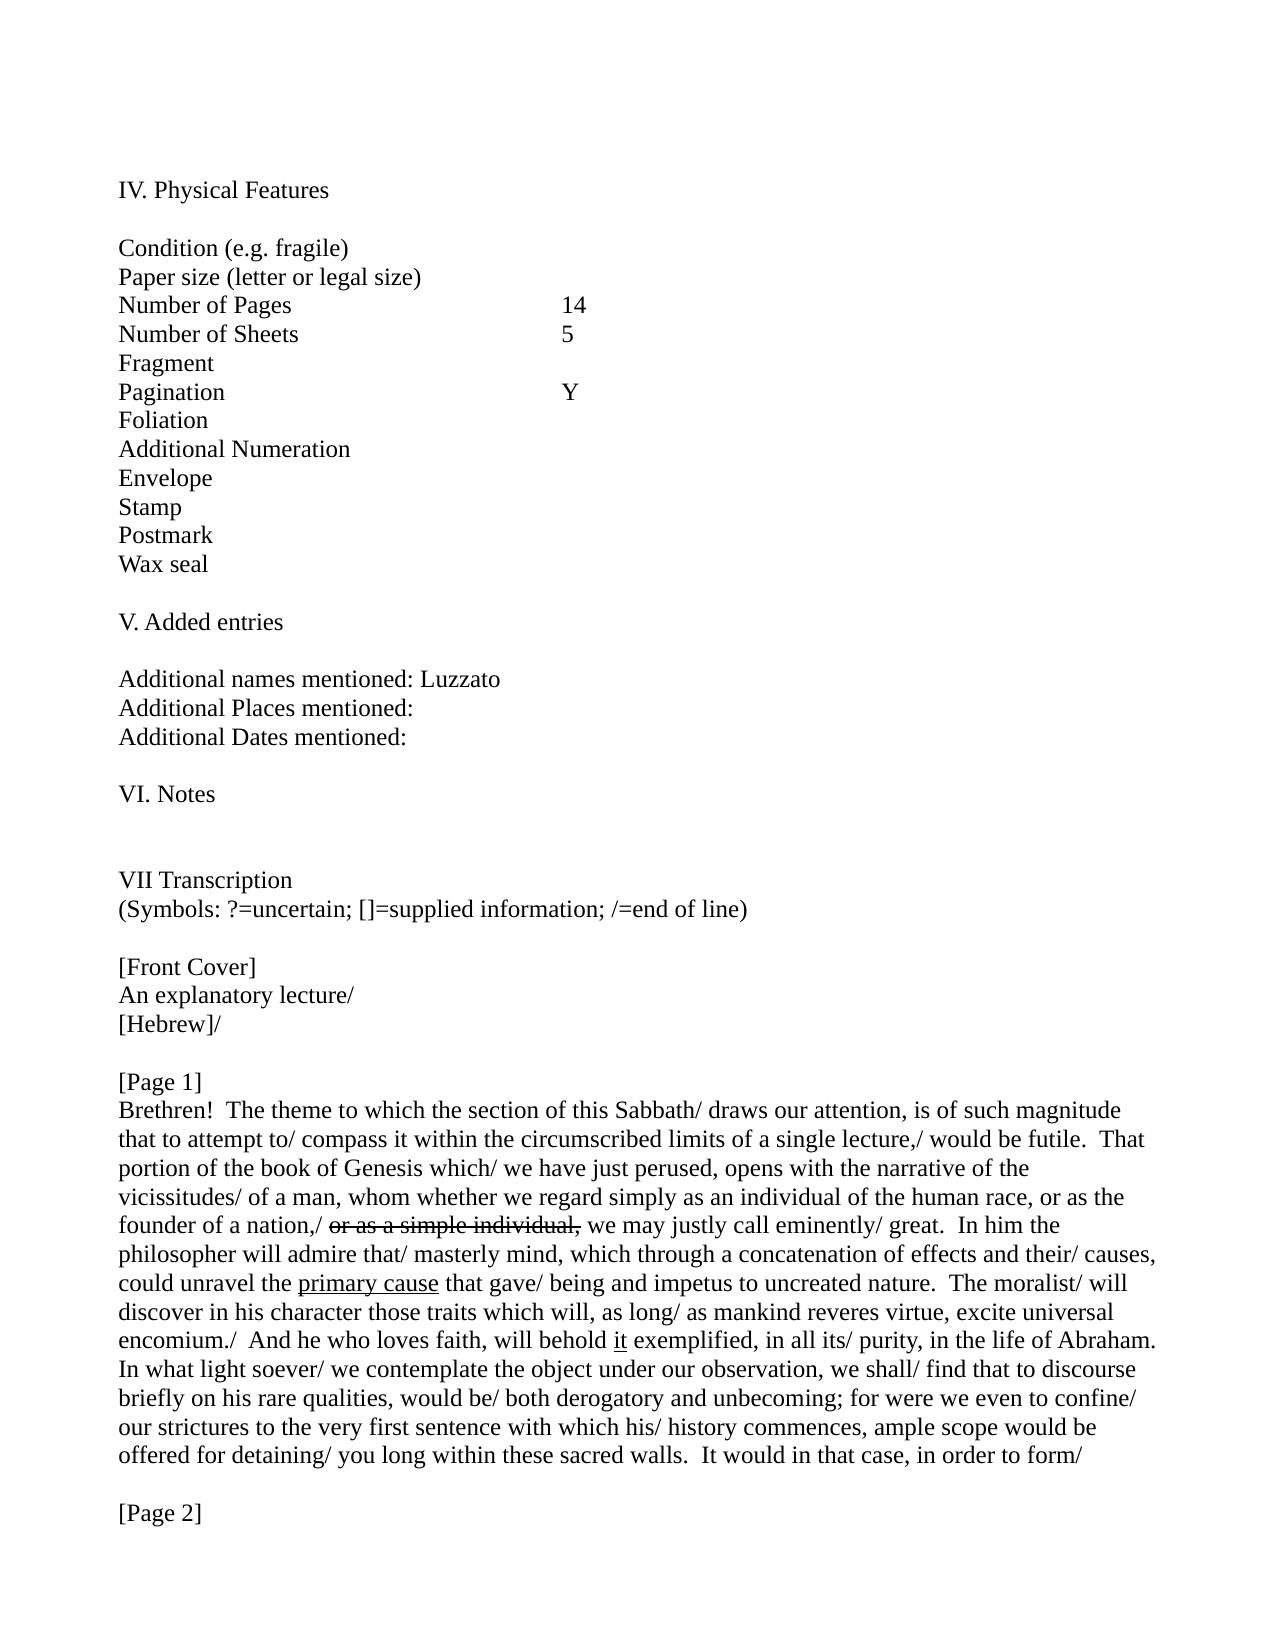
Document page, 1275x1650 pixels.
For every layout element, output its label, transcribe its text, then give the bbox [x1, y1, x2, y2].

text [Front Cover] [118, 952, 1157, 981]
text Foliation [118, 406, 1157, 434]
text Number of Pages 14 [118, 291, 1157, 319]
text (Symbols: ?=uncertain; []=supplied information; /=end of line) [118, 894, 1157, 923]
text V. Added entries [118, 607, 1157, 636]
text Additional Places mentioned: [118, 693, 1157, 722]
text [Page 2] [118, 1498, 1157, 1527]
text [Hebrew]/ [118, 1009, 1157, 1038]
text Fragment [118, 348, 1157, 377]
text VI. Notes [118, 779, 1157, 808]
text IV. Physical Features [118, 176, 1157, 204]
text Number of Sheets 5 [118, 319, 1157, 348]
text Condition (e.g. fragile) [118, 233, 1157, 262]
text Paper size (letter or legal size) [118, 262, 1157, 291]
text Brethren! The theme to which the section of this Sabbath/ draws our attention, is of such magnitude that to attempt to/ compass it within the circumscribed limits of a single lecture,/ would be futile. That portion of the book of Genesis which/ we have just perused, opens with the narrative of the vicissitudes/ of a man, whom whether we regard simply as an individual of the human race, or as the founder of a nation,/ or as a simple individual, we may justly call eminently/ great. In him the philosopher will admire that/ masterly mind, which through a concatenation of effects and their/ causes, could unravel the primary cause that gave/ being and impetus to uncreated nature. The moralist/ will discover in his character those traits which will, as long/ as mankind reveres virtue, excite universal encomium./ And he who loves faith, will behold it exemplified, in all its/ purity, in the life of Abraham. In what light soever/ we contemplate the object under our observation, we shall/ find that to discourse briefly on his rare qualities, would be/ both derogatory and unbecoming; for were we even to confine/ our strictures to the very first sentence with which his/ history commences, ample scope would be offered for detaining/ you long within these sacred walls. It would in that case, in order to form/ [118, 1096, 1157, 1469]
text Wax seal [118, 549, 1157, 578]
text VII Transcription [118, 866, 1157, 894]
text Stamp [118, 492, 1157, 521]
text Additional Numeration [118, 434, 1157, 463]
text Pagination Y [118, 377, 1157, 406]
text Additional Dates mentioned: [118, 722, 1157, 751]
text Postma rk [118, 521, 1157, 549]
text [Page 1] [118, 1067, 1157, 1096]
text An explanatory lecture/ [118, 981, 1157, 1009]
text Additional names mentioned: Luzzato [118, 664, 1157, 693]
text Envelope [118, 463, 1157, 492]
